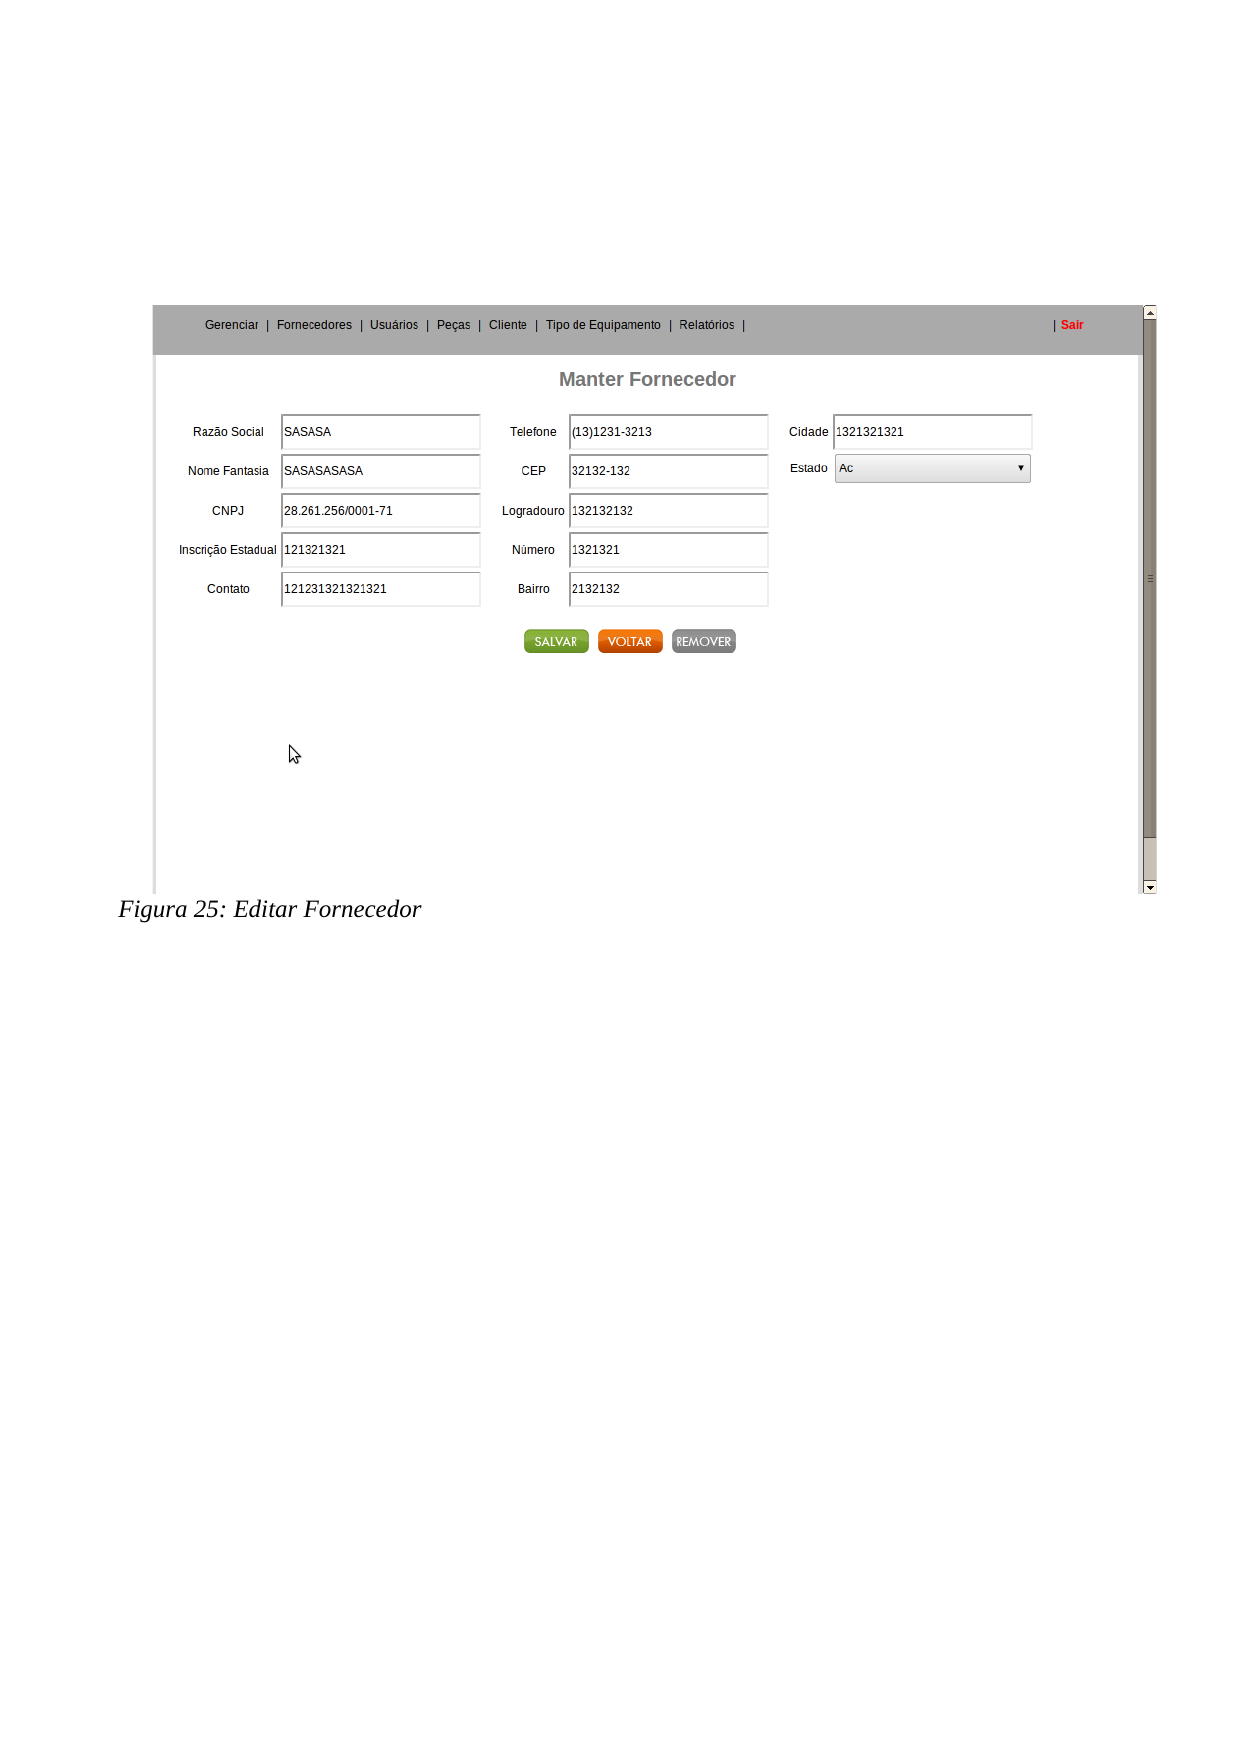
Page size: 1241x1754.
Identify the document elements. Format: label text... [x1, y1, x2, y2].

text Figura 25: Editar Fornecedor [118, 292, 1122, 923]
picture [152, 305, 1157, 894]
